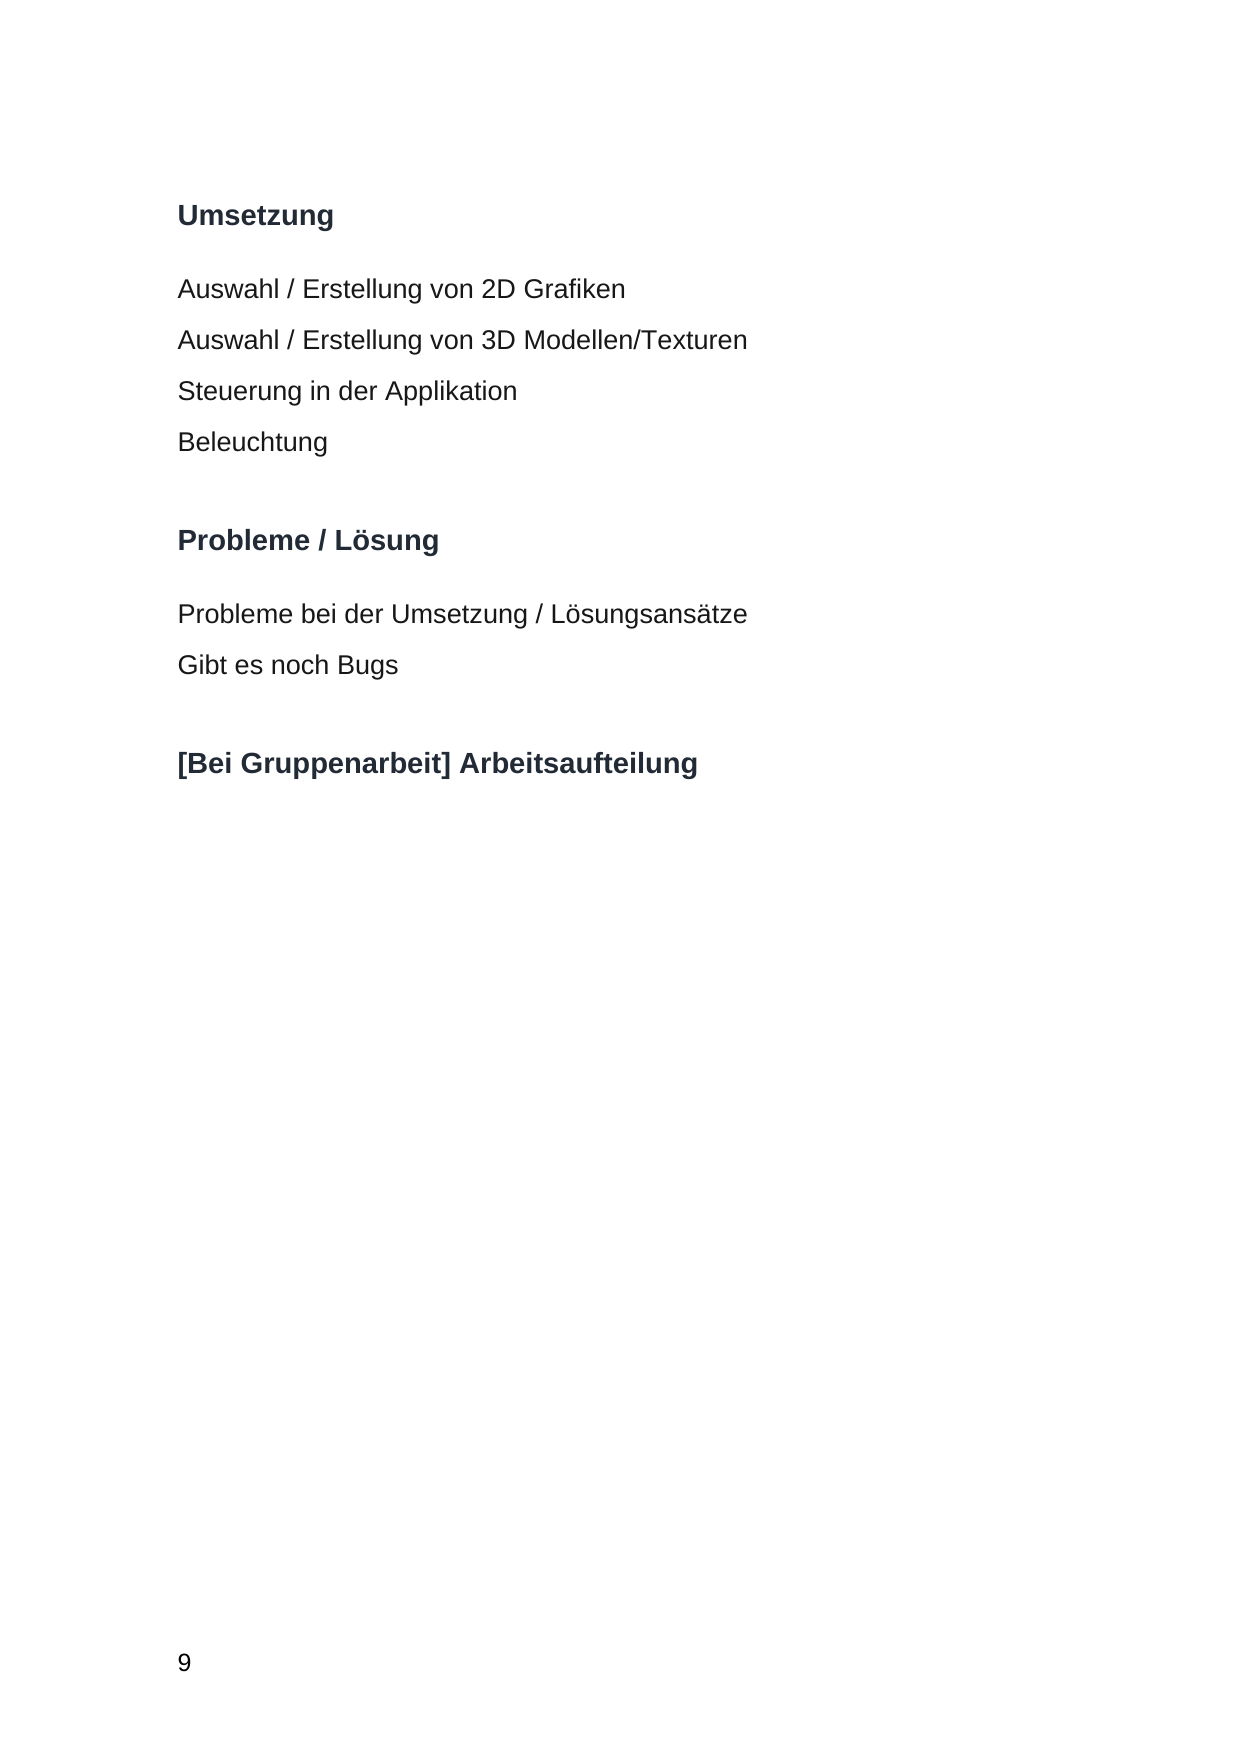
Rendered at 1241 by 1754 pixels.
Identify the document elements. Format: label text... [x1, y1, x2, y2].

subtitle Probleme bei der Umsetzung / Lösungsansätze [177, 598, 1092, 629]
subtitle Probleme / Lösung [177, 523, 1092, 557]
subtitle Auswahl / Erstellung von 3D Modellen/Texturen [177, 324, 1092, 355]
subtitle Auswahl / Erstellung von 2D Grafiken [177, 273, 1092, 304]
subtitle Beleuchtung [177, 426, 1092, 457]
subtitle [Bei Gruppenarbeit] Arbeitsaufteilung [177, 746, 1092, 780]
subtitle Steuerung in der Applikation [177, 375, 1092, 406]
subtitle Umsetzung [177, 198, 1092, 231]
subtitle Gibt es noch Bugs [177, 649, 1092, 681]
